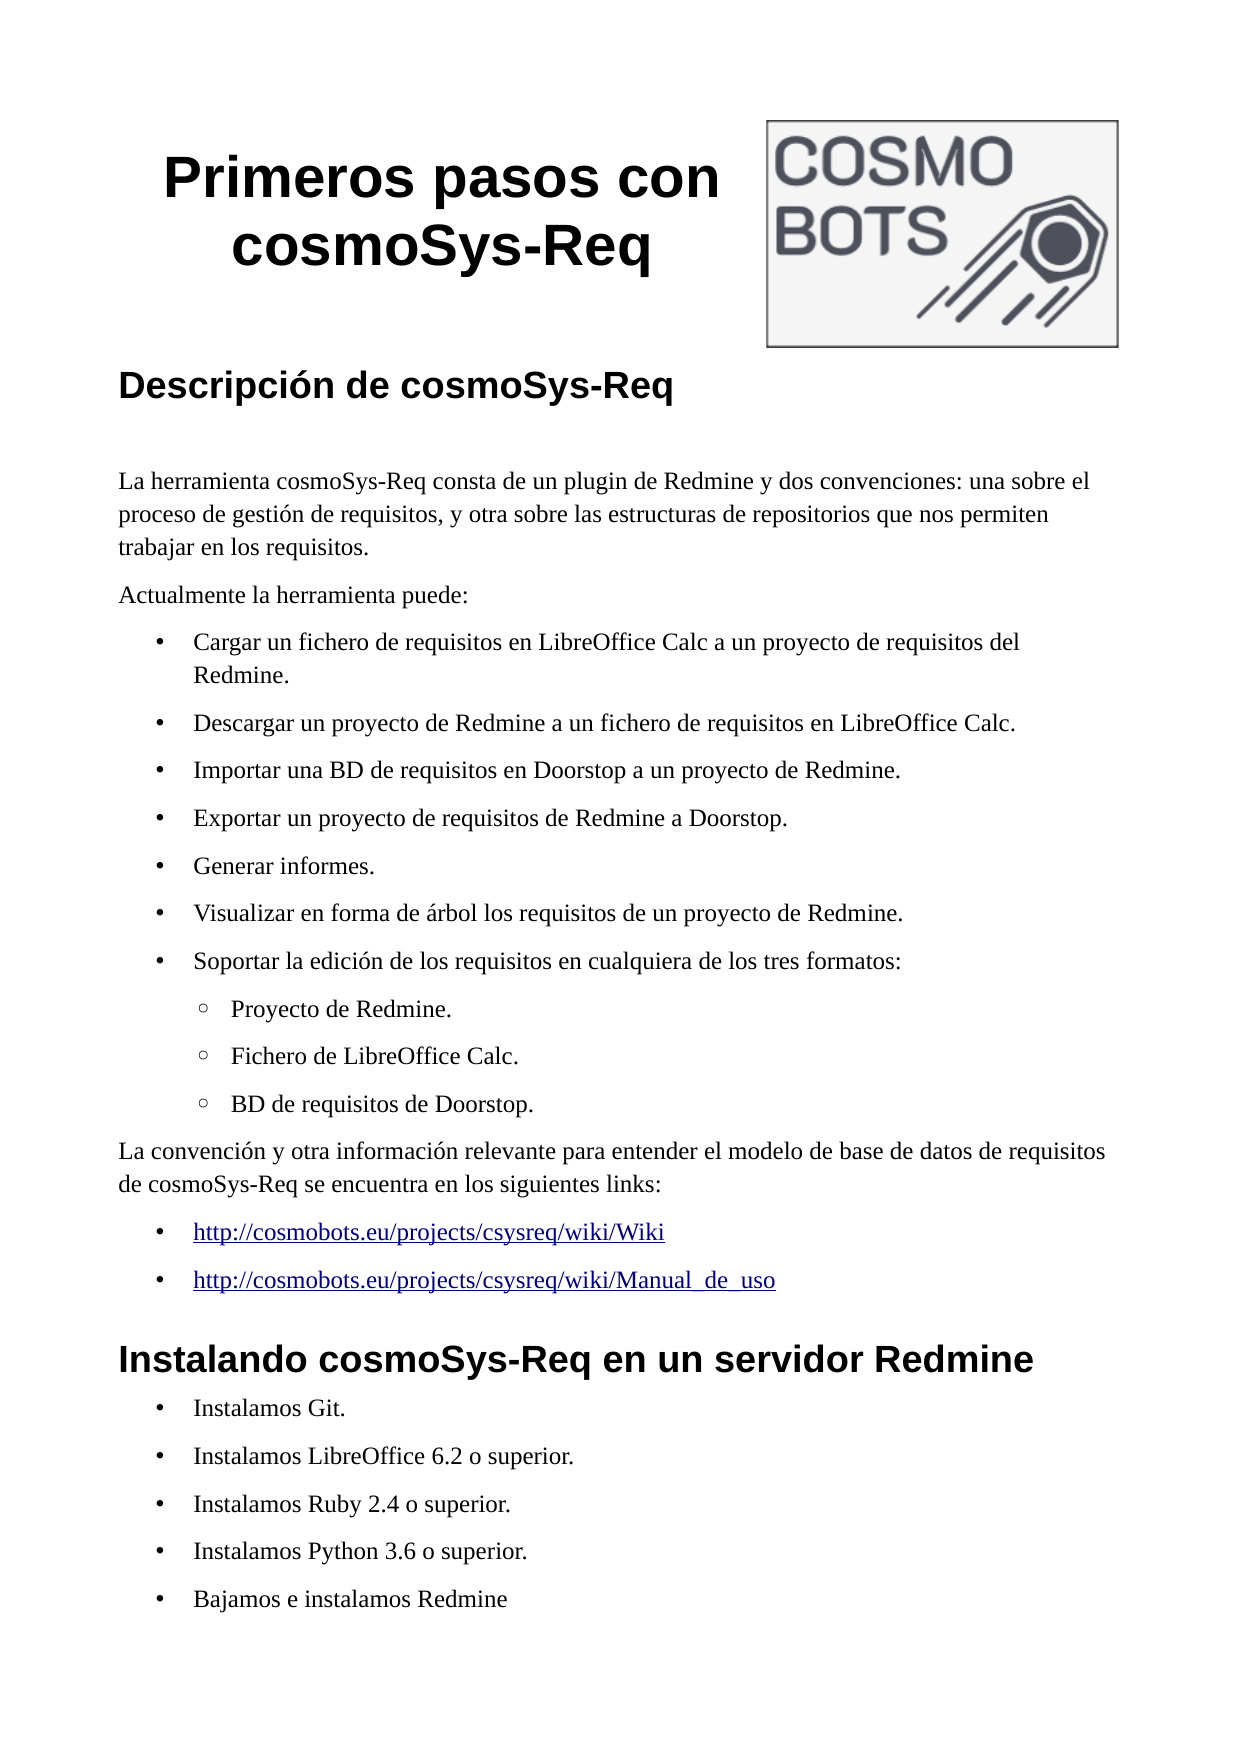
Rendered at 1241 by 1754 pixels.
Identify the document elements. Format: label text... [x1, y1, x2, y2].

list Proyecto de Redmine. [193, 994, 1122, 1022]
list Visualizar en forma de árbol los requisitos de un proyecto de Redmine. [156, 898, 1122, 927]
list Descargar un proyecto de Redmine a un fichero de requisitos en LibreOffice Calc. [156, 708, 1122, 737]
list http://cosmobots.eu/projects/csysreq/wiki/Manual_de_uso [156, 1265, 1122, 1293]
list Exportar un proyecto de requisitos de Redmine a Doorstop. [156, 803, 1122, 832]
subtitle Instalando cosmoSys-Req en un servidor Redmine [118, 1337, 1122, 1381]
list Bajamos e instalamos Redmine [156, 1584, 1122, 1613]
list Generar informes. [156, 851, 1122, 879]
list Instalamos Git. [156, 1393, 1122, 1422]
text La herramienta cosmoSys-Req consta de un plugin de Redmine y dos convenciones: una sobre el proceso de gestión de requisitos, y otra sobre las estructuras de repositorios que nos permiten trabajar en los requisitos. [118, 466, 1122, 561]
text La convención y otra información relevante para entender el modelo de base de datos de requisitos de cosmoSys-Req se encuentra en los siguientes links: [118, 1136, 1122, 1198]
list Fichero de LibreOffice Calc. [193, 1041, 1122, 1070]
list Importar una BD de requisitos en Doorstop a un proyecto de Redmine. [156, 756, 1122, 784]
list Instalamos LibreOffice 6.2 o superior. [156, 1441, 1122, 1470]
title Primeros pasos con cosmoSys-Req [118, 143, 766, 277]
list Instalamos Ruby 2.4 o superior. [156, 1489, 1122, 1517]
list BD de requisitos de Doorstop. [193, 1089, 1122, 1118]
list Instalamos Python 3.6 o superior. [156, 1536, 1122, 1565]
text Actualmente la herramienta puede: [118, 580, 1122, 608]
list http://cosmobots.eu/projects/csysreq/wiki/Wiki [156, 1217, 1122, 1246]
picture [766, 120, 1119, 348]
list Soportar la edición de los requisitos en cualquiera de los tres formatos: [156, 946, 1122, 975]
subtitle Descripción de cosmoSys-Req [118, 362, 1122, 406]
list Cargar un fichero de requisitos en LibreOffice Calc a un proyecto de requisitos del Redmine. [156, 627, 1122, 689]
